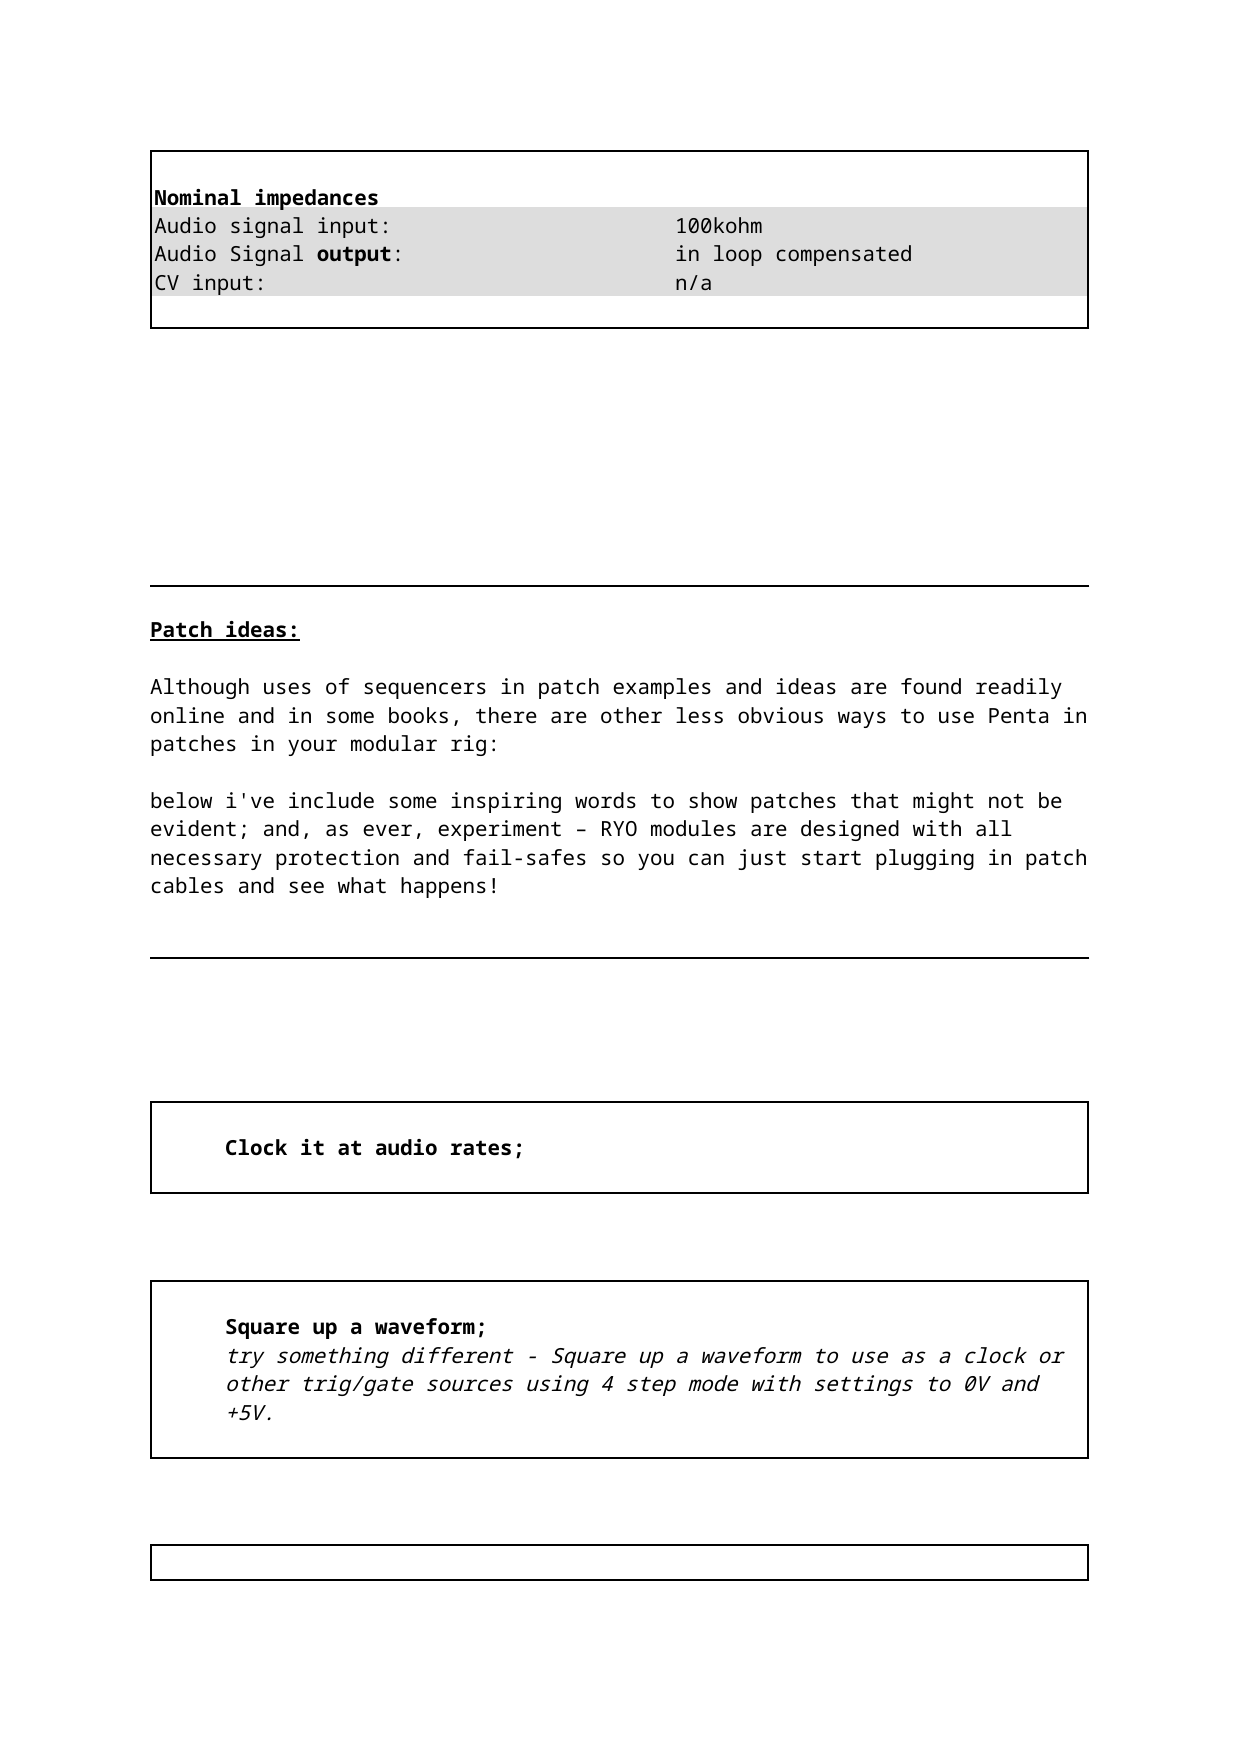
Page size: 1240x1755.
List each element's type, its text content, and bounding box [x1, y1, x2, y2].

text Square up a waveform; [152, 1308, 1087, 1337]
text Audio signal input: 100kohm Audio Signal output: in loop compensated [152, 207, 1087, 264]
text Clock it at audio rates; [152, 1129, 1087, 1162]
text try something different - Square up a waveform to use as a clock or other trig/gate sources using 4 step mode with settings to 0V and +5V. [152, 1337, 1087, 1426]
text below i've include some inspiring words to show patches that might not be evident; and, as ever, experiment – RYO modules are designed with all necessary protection and fail-safes so you can just start plugging in patch cables and see what happens! [150, 786, 1089, 900]
text Patch ideas: [150, 615, 1089, 644]
text CV input: n/a [152, 264, 1087, 296]
text Nominal impedances [152, 178, 1087, 207]
text Although uses of sequencers in patch examples and ideas are found readily online and in some books, there are other less obvious ways to use Penta in patches in your modular rig: [150, 672, 1089, 758]
